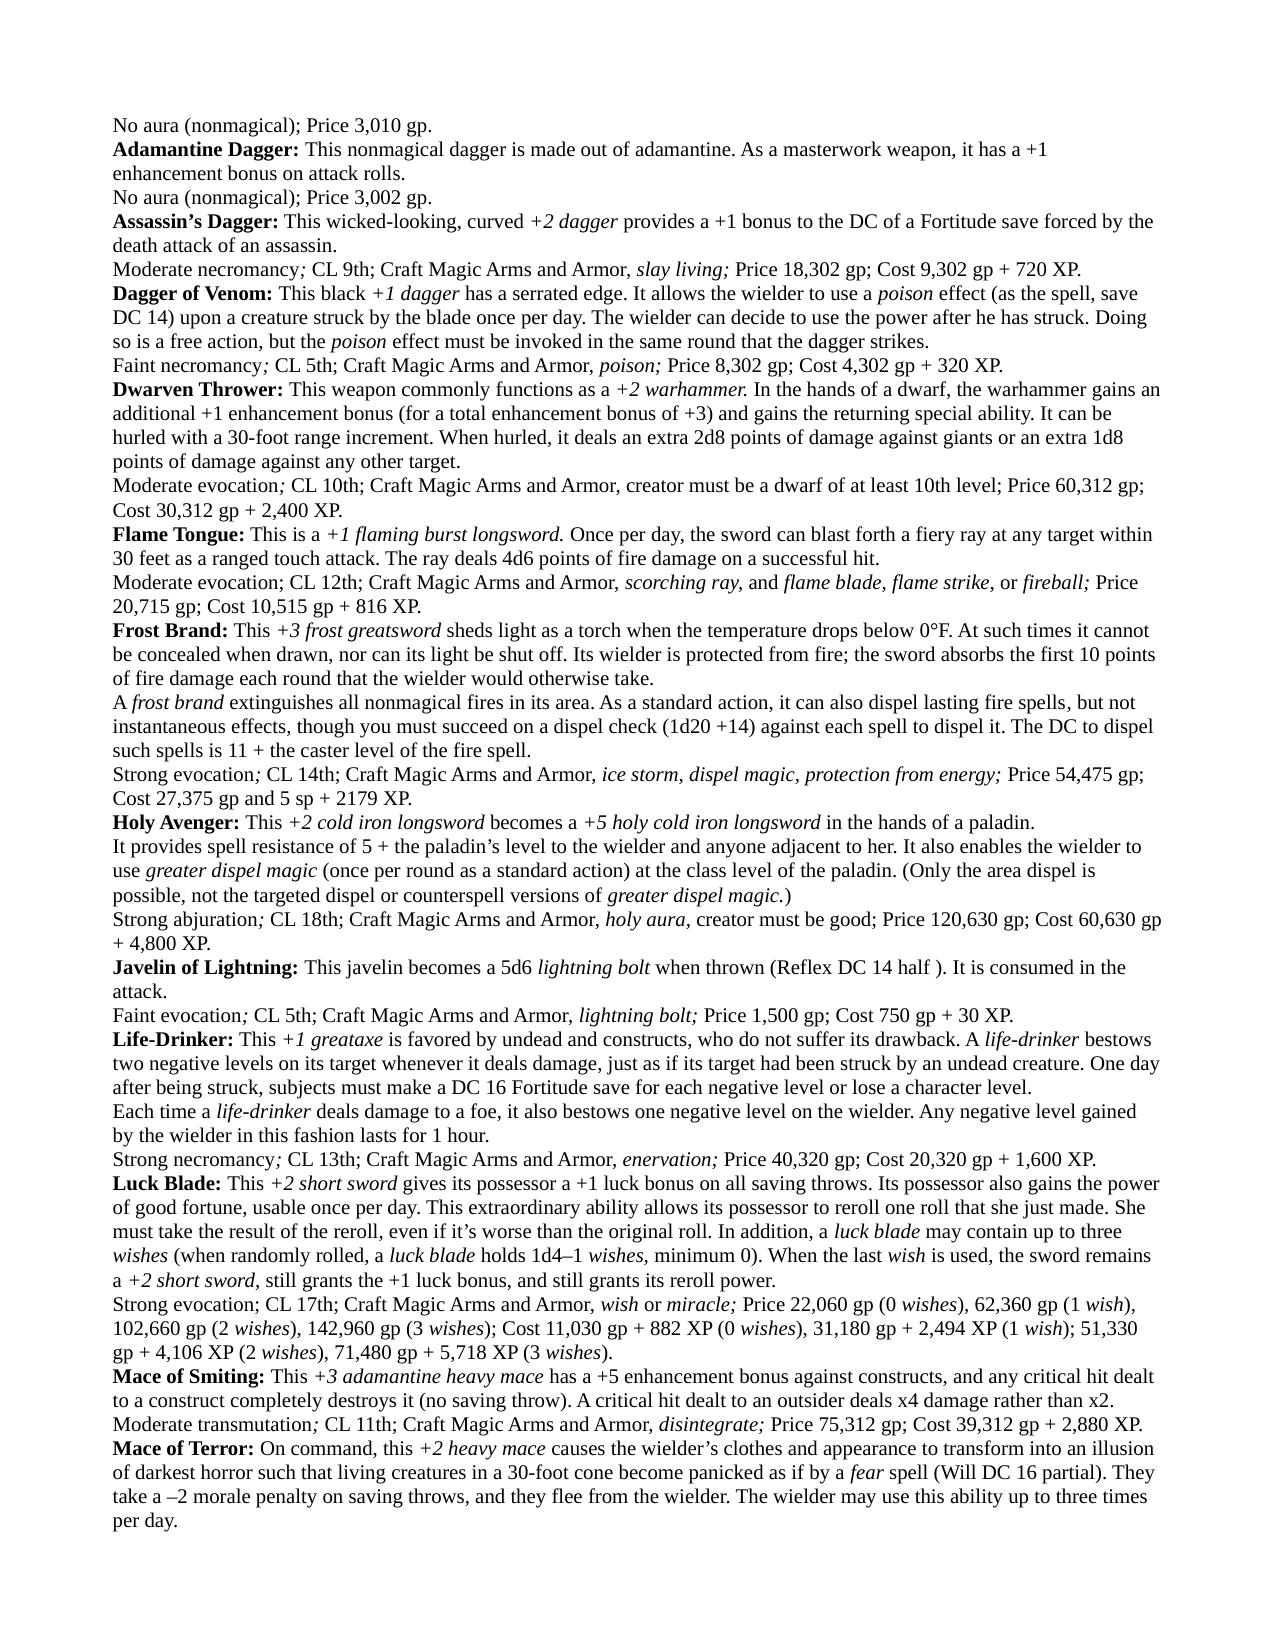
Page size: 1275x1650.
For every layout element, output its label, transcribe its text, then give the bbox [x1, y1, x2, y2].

text It provides spell resistance of 5 + the paladin’s level to the wielder and anyone adjacent to her. It also enables the wielder to use greater dispel magic (once per round as a standard action) at the class level of the paladin. (Only the area dispel is possible, not the targeted dispel or counterspell versions of greater dispel magic.) [112, 834, 1162, 907]
text Frost Brand: This +3 frost greatsword sheds light as a torch when the temperature drops below 0°F. At such times it cannot be concealed when drawn, nor can its light be shut off. Its wielder is protected from fire; the sword absorbs the first 10 points of fire damage each round that the wielder would otherwise take. [112, 618, 1162, 690]
text Strong evocation; CL 17th; Craft Magic Arms and Armor, wish or miracle; Price 22,060 gp (0 wishes), 62,360 gp (1 wish), 102,660 gp (2 wishes), 142,960 gp (3 wishes); Cost 11,030 gp + 882 XP (0 wishes), 31,180 gp + 2,494 XP (1 wish); 51,330 gp + 4,106 XP (2 wishes), 71,480 gp + 5,718 XP (3 wishes). [112, 1292, 1162, 1364]
text Strong abjuration; CL 18th; Craft Magic Arms and Armor, holy aura, creator must be good; Price 120,630 gp; Cost 60,630 gp + 4,800 XP. [112, 907, 1162, 955]
text Strong necromancy; CL 13th; Craft Magic Arms and Armor, enervation; Price 40,320 gp; Cost 20,320 gp + 1,600 XP. [112, 1147, 1162, 1171]
text Mace of Smiting: This +3 adamantine heavy mace has a +5 enhancement bonus against constructs, and any critical hit dealt to a construct completely destroys it (no saving throw). A critical hit dealt to an outsider deals x4 damage rather than x2. [112, 1364, 1162, 1412]
text Faint necromancy; CL 5th; Craft Magic Arms and Armor, poison; Price 8,302 gp; Cost 4,302 gp + 320 XP. [112, 353, 1162, 377]
text Life-Drinker: This +1 greataxe is favored by undead and constructs, who do not suffer its drawback. A life-drinker bestows two negative levels on its target whenever it deals damage, just as if its target had been struck by an undead creature. One day after being struck, subjects must make a DC 16 Fortitude save for each negative level or lose a character level. [112, 1027, 1162, 1099]
text Mace of Terror: On command, this +2 heavy mace causes the wielder’s clothes and appearance to transform into an illusion of darkest horror such that living creatures in a 30-foot cone become panicked as if by a fear spell (Will DC 16 partial). They take a –2 morale penalty on saving throws, and they flee from the wielder. The wielder may use this ability up to three times per day. [112, 1436, 1162, 1532]
text Javelin of Lightning: This javelin becomes a 5d6 lightning bolt when thrown (Reflex DC 14 half ). It is consumed in the attack. [112, 955, 1162, 1003]
text Holy Avenger: This +2 cold iron longsword becomes a +5 holy cold iron longsword in the hands of a paladin. [112, 810, 1162, 834]
text Faint evocation; CL 5th; Craft Magic Arms and Armor, lightning bolt; Price 1,500 gp; Cost 750 gp + 30 XP. [112, 1003, 1162, 1027]
text No aura (nonmagical); Price 3,002 gp. [112, 185, 1162, 209]
text Adamantine Dagger: This nonmagical dagger is made out of adamantine. As a masterwork weapon, it has a +1 enhancement bonus on attack rolls. [112, 137, 1162, 185]
text Moderate transmutation; CL 11th; Craft Magic Arms and Armor, disintegrate; Price 75,312 gp; Cost 39,312 gp + 2,880 XP. [112, 1412, 1162, 1436]
text Moderate evocation; CL 10th; Craft Magic Arms and Armor, creator must be a dwarf of at least 10th level; Price 60,312 gp; Cost 30,312 gp + 2,400 XP. [112, 473, 1162, 522]
text Dwarven Thrower: This weapon commonly functions as a +2 warhammer. In the hands of a dwarf, the warhammer gains an additional +1 enhancement bonus (for a total enhancement bonus of +3) and gains the returning special ability. It can be hurled with a 30-foot range increment. When hurled, it deals an extra 2d8 points of damage against giants or an extra 1d8 points of damage against any other target. [112, 377, 1162, 473]
text Moderate necromancy; CL 9th; Craft Magic Arms and Armor, slay living; Price 18,302 gp; Cost 9,302 gp + 720 XP. [112, 257, 1162, 281]
text Flame Tongue: This is a +1 flaming burst longsword. Once per day, the sword can blast forth a fiery ray at any target within 30 feet as a ranged touch attack. The ray deals 4d6 points of fire damage on a successful hit. [112, 522, 1162, 570]
text Dagger of Venom: This black +1 dagger has a serrated edge. It allows the wielder to use a poison effect (as the spell, save DC 14) upon a creature struck by the blade once per day. The wielder can decide to use the power after he has struck. Doing so is a free action, but the poison effect must be invoked in the same round that the dagger strikes. [112, 281, 1162, 353]
text No aura (nonmagical); Price 3,010 gp. [112, 112, 1162, 137]
text Assassin’s Dagger: This wicked-looking, curved +2 dagger provides a +1 bonus to the DC of a Fortitude save forced by the death attack of an assassin. [112, 209, 1162, 257]
text Moderate evocation; CL 12th; Craft Magic Arms and Armor, scorching ray, and flame blade, flame strike, or fireball; Price 20,715 gp; Cost 10,515 gp + 816 XP. [112, 570, 1162, 618]
text Luck Blade: This +2 short sword gives its possessor a +1 luck bonus on all saving throws. Its possessor also gains the power of good fortune, usable once per day. This extraordinary ability allows its possessor to reroll one roll that she just made. She must take the result of the reroll, even if it’s worse than the original roll. In addition, a luck blade may contain up to three wishes (when randomly rolled, a luck blade holds 1d4–1 wishes, minimum 0). When the last wish is used, the sword remains a +2 short sword, still grants the +1 luck bonus, and still grants its reroll power. [112, 1171, 1162, 1292]
text A frost brand extinguishes all nonmagical fires in its area. As a standard action, it can also dispel lasting fire spells, but not instantaneous effects, though you must succeed on a dispel check (1d20 +14) against each spell to dispel it. The DC to dispel such spells is 11 + the caster level of the fire spell. [112, 690, 1162, 762]
text Strong evocation; CL 14th; Craft Magic Arms and Armor, ice storm, dispel magic, protection from energy; Price 54,475 gp; Cost 27,375 gp and 5 sp + 2179 XP. [112, 762, 1162, 810]
text Each time a life-drinker deals damage to a foe, it also bestows one negative level on the wielder. Any negative level gained by the wielder in this fashion lasts for 1 hour. [112, 1099, 1162, 1147]
